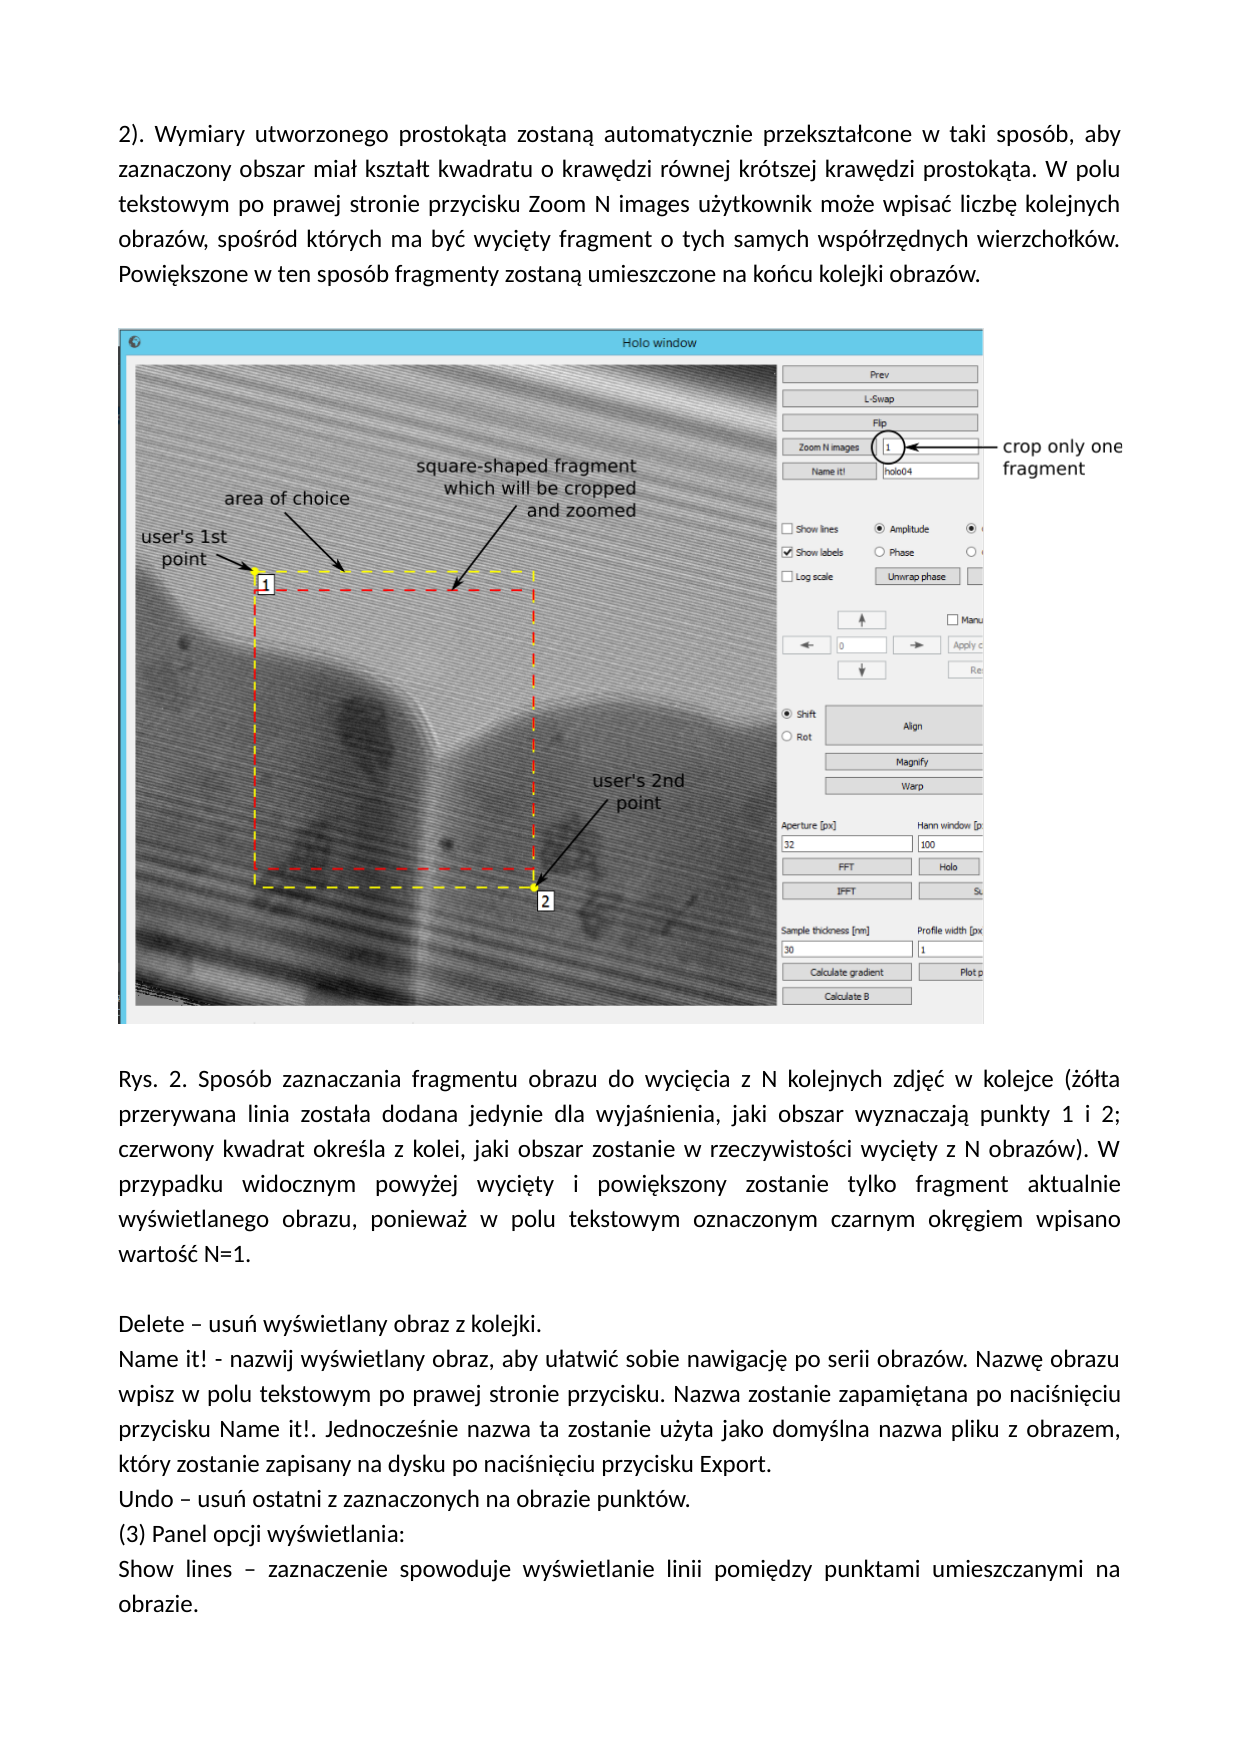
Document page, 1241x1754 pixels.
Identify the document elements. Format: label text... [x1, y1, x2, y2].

picture [118, 328, 1123, 1024]
text Show lines – zaznaczenie spowoduje wyświetlanie linii pomiędzy punktami umieszczanymi na obrazie. [118, 1553, 1122, 1619]
text 2). Wymiary utworzonego prostokąta zostaną automatycznie przekształcone w taki sposób, aby zaznaczony obszar miał kształt kwadratu o krawędzi równej krótszej krawędzi prostokąta. W polu tekstowym po prawej stronie przycisku Zoom N images użytkownik może wpisać liczbę kolejnych obrazów, spośród których ma być wycięty fragment o tych samych współrzędnych wierzchołków. Powiększone w ten sposób fragmenty zostaną umieszczone na końcu kolejki obrazów. [118, 118, 1122, 289]
text Name it! - nazwij wyświetlany obraz, aby ułatwić sobie nawigację po serii obrazów. Nazwę obrazu wpisz w polu tekstowym po prawej stronie przycisku. Nazwa zostanie zapamiętana po naciśnięciu przycisku Name it!. Jednocześnie nazwa ta zostanie użyta jako domyślna nazwa pliku z obrazem, który zostanie zapisany na dysku po naciśnięciu przycisku Export. [118, 1343, 1122, 1479]
text (3) Panel opcji wyświetlania: [118, 1518, 1122, 1549]
text Delete – usuń wyświetlany obraz z kolejki. [118, 1308, 1122, 1339]
text Rys. 2. Sposób zaznaczania fragmentu obrazu do wycięcia z N kolejnych zdjęć w kolejce (żółta przerywana linia została dodana jedynie dla wyjaśnienia, jaki obszar wyznaczają punkty 1 i 2; czerwony kwadrat określa z kolei, jaki obszar zostanie w rzeczywistości wycięty z N obrazów). W przypadku widocznym powyżej wycięty i powiększony zostanie tylko fragment aktualnie wyświetlanego obrazu, ponieważ w polu tekstowym oznaczonym czarnym okręgiem wpisano wartość N=1. [118, 1063, 1122, 1269]
text Undo – usuń ostatni z zaznaczonych na obrazie punktów. [118, 1483, 1122, 1514]
